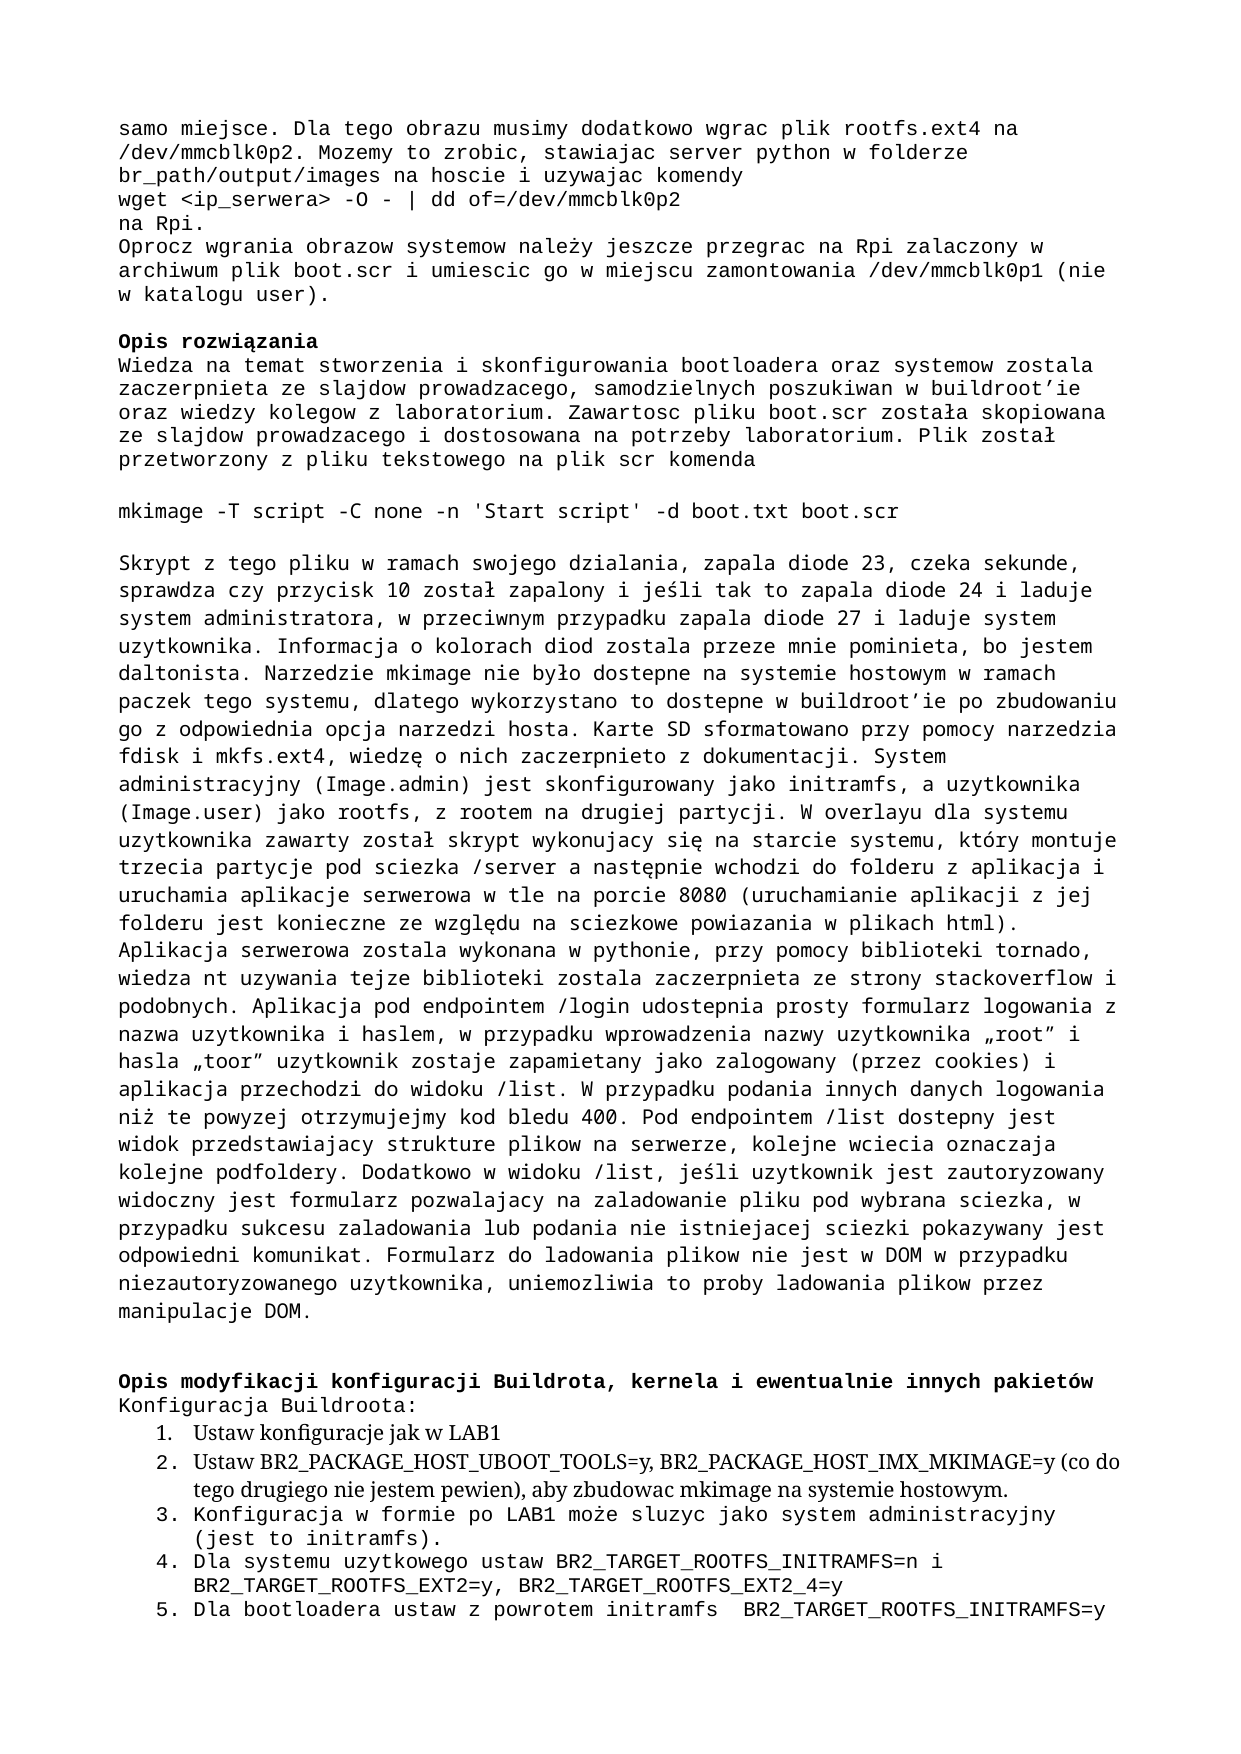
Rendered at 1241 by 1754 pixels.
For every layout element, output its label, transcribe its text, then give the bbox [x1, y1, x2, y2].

list Ustaw BR2_PACKAGE_HOST_UBOOT_TOOLS=y, BR2_PACKAGE_HOST_IMX_MKIMAGE=y (co do tego drugiego nie jestem pewien), aby zbudowac mkimage na systemie hostowym. [156, 1447, 1122, 1504]
text Opis rozwiązania [118, 331, 1122, 354]
list Ustaw konfiguracje jak w LAB1 [156, 1418, 1122, 1447]
text Skrypt z tego pliku w ramach swojego dzialania, zapala diode 23, czeka sekunde, sprawdza czy przycisk 10 został zapalony i jeśli tak to zapala diode 24 i laduje system administratora, w przeciwnym przypadku zapala diode 27 i laduje system uzytkownika. Informacja o kolorach diod zostala przeze mnie pominieta, bo jestem daltonista. Narzedzie mkimage nie było dostepne na systemie hostowym w ramach paczek tego systemu, dlatego wykorzystano to dostepne w buildroot’ie po zbudowaniu go z odpowiednia opcja narzedzi hosta. Karte SD sformatowano przy pomocy narzedzia fdisk i mkfs.ext4, wiedzę o nich zaczerpnieto z dokumentacji. System administracyjny (Image.admin) jest skonfigurowany jako initramfs, a uzytkownika (Image.user) jako rootfs, z rootem na drugiej partycji. W overlayu dla systemu uzytkownika zawarty został skrypt wykonujacy się na starcie systemu, który montuje trzecia partycje pod sciezka /server a następnie wchodzi do folderu z aplikacja i uruchamia aplikacje serwerowa w tle na porcie 8080 (uruchamianie aplikacji z jej folderu jest konieczne ze względu na sciezkowe powiazania w plikach html). Aplikacja serwerowa zostala wykonana w pythonie, przy pomocy biblioteki tornado, wiedza nt uzywania tejze biblioteki zostala zaczerpnieta ze strony stackoverflow i podobnych. Aplikacja pod endpointem /login udostepnia prosty formularz logowania z nazwa uzytkownika i haslem, w przypadku wprowadzenia nazwy uzytkownika „root” i hasla „toor” uzytkownik zostaje zapamietany jako zalogowany (przez cookies) i aplikacja przechodzi do widoku /list. W przypadku podania innych danych logowania niż te powyzej otrzymujejmy kod bledu 400. Pod endpointem /list dostepny jest widok przedstawiajacy strukture plikow na serwerze, kolejne wciecia oznaczaja kolejne podfoldery. Dodatkowo w widoku /list, jeśli uzytkownik jest zautoryzowany widoczny jest formularz pozwalajacy na zaladowanie pliku pod wybrana sciezka, w przypadku sukcesu zaladowania lub podania nie istniejacej sciezki pokazywany jest odpowiedni komunikat. Formularz do ladowania plikow nie jest w DOM w przypadku niezautoryzowanego uzytkownika, uniemozliwia to proby ladowania plikow przez manipulacje DOM. [118, 548, 1122, 1324]
text Konfiguracja Buildroota: [118, 1395, 1122, 1418]
text Oprocz wgrania obrazow systemow należy jeszcze przegrac na Rpi zalaczony w archiwum plik boot.scr i umiescic go w miejscu zamontowania /dev/mmcblk0p1 (nie w katalogu user). [118, 236, 1122, 307]
list Dla bootloadera ustaw z powrotem initramfs BR2_TARGET_ROOTFS_INITRAMFS=y [156, 1598, 1122, 1622]
text Wiedza na temat stworzenia i skonfigurowania bootloadera oraz systemow zostala zaczerpnieta ze slajdow prowadzacego, samodzielnych poszukiwan w buildroot’ie oraz wiedzy kolegow z laboratorium. Zawartosc pliku boot.scr została skopiowana ze slajdow prowadzacego i dostosowana na potrzeby laboratorium. Plik został przetworzony z pliku tekstowego na plik scr komenda [118, 354, 1122, 473]
text samo miejsce. Dla tego obrazu musimy dodatkowo wgrac plik rootfs.ext4 na /dev/mmcblk0p2. Mozemy to zrobic, stawiajac server python w folderze br_path/output/images na hoscie i uzywajac komendy [118, 118, 1122, 189]
text mkimage -T script -C none -n 'Start script' -d boot.txt boot.scr [118, 496, 1122, 524]
text wget <ip_serwera> -O - | dd of=/dev/mmcblk0p2 [118, 189, 1122, 213]
text na Rpi. [118, 213, 1122, 236]
list Dla systemu uzytkowego ustaw BR2_TARGET_ROOTFS_INITRAMFS=n i BR2_TARGET_ROOTFS_EXT2=y, BR2_TARGET_ROOTFS_EXT2_4=y [156, 1551, 1122, 1598]
list Konfiguracja w formie po LAB1 może sluzyc jako system administracyjny (jest to initramfs). [156, 1504, 1122, 1551]
text Opis modyfikacji konfiguracji Buildrota, kernela i ewentualnie innych pakietów [118, 1371, 1122, 1395]
